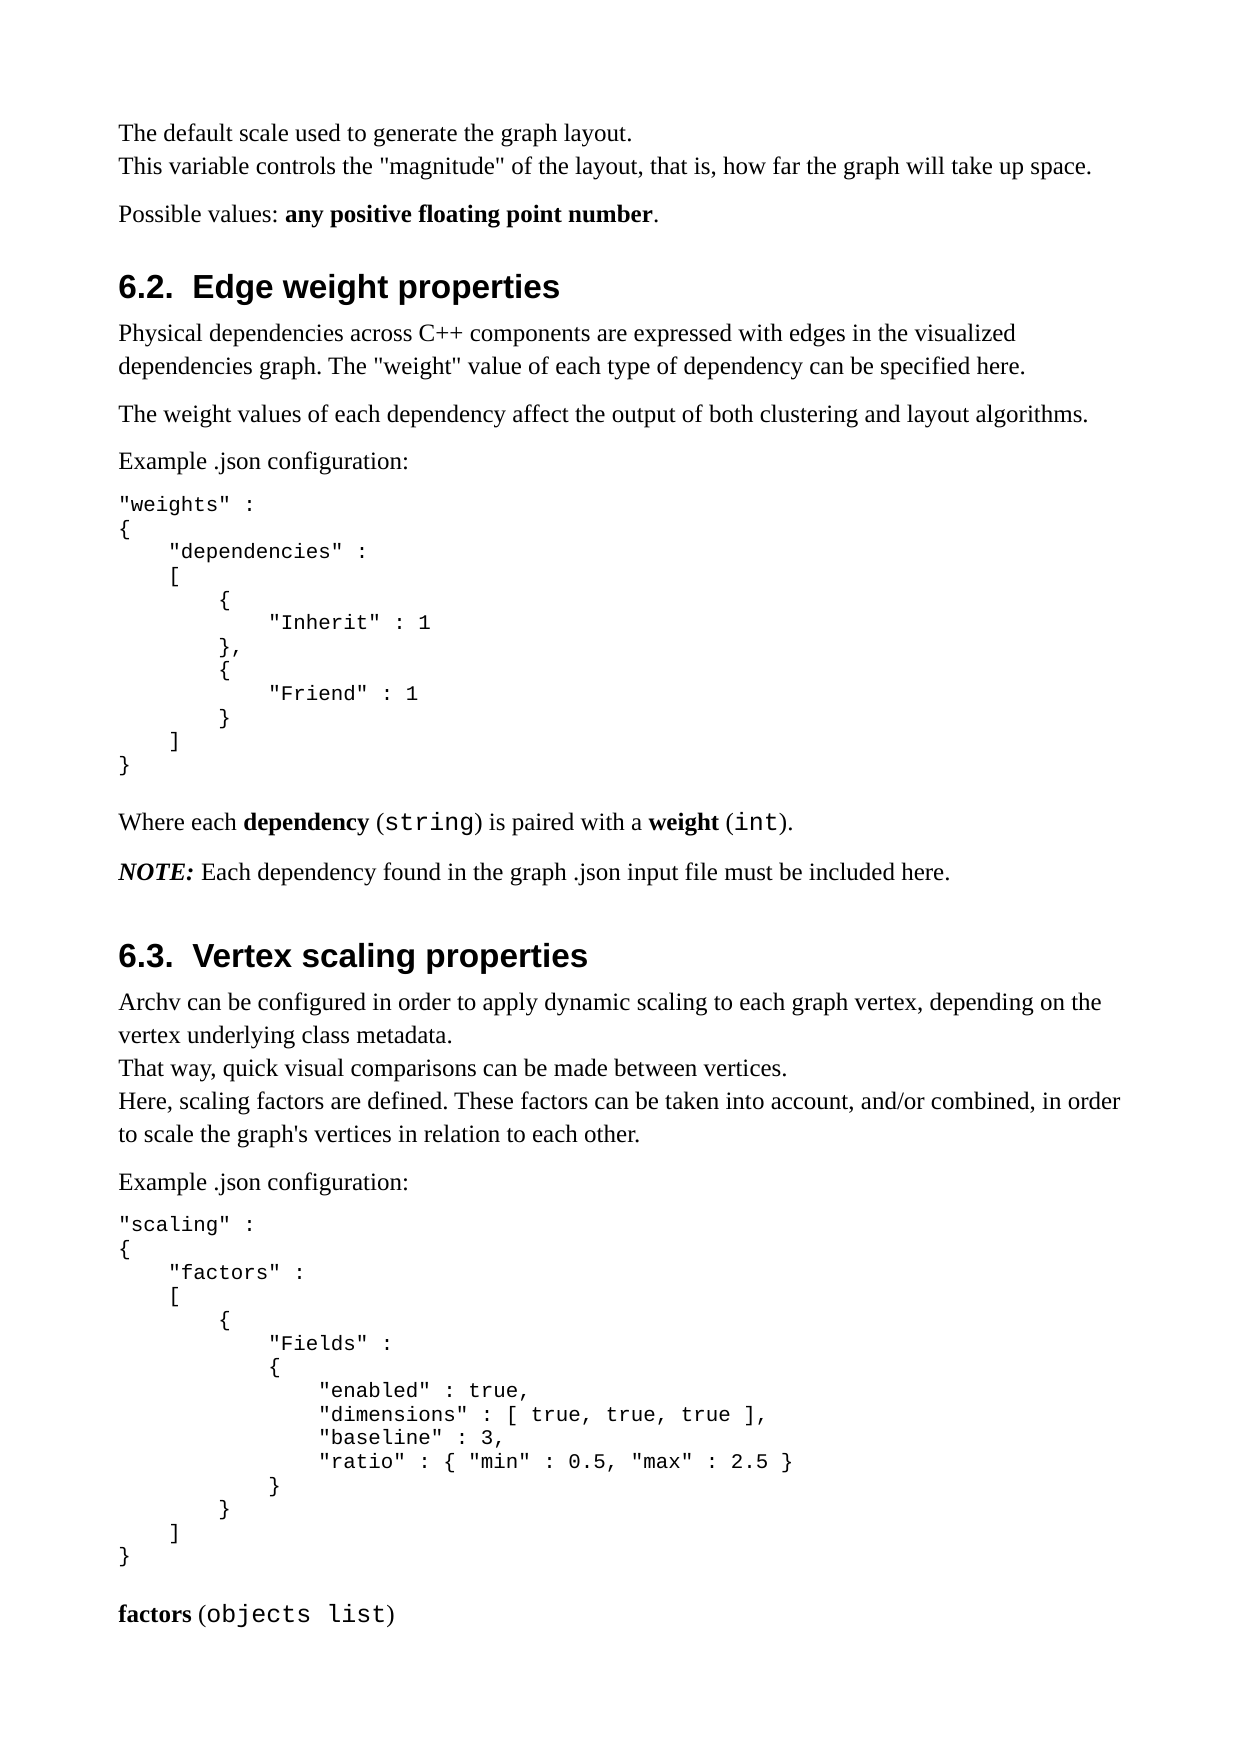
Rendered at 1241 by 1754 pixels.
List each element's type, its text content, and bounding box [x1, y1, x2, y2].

text Example .json configuration: [118, 1167, 1122, 1196]
text { [118, 1356, 1122, 1380]
text } [118, 1498, 1122, 1522]
text ] [118, 1522, 1122, 1546]
text "Fields" : [118, 1333, 1122, 1356]
text } [118, 754, 1122, 778]
text [ [118, 1285, 1122, 1309]
text } [118, 707, 1122, 730]
text "Inherit" : 1 [118, 612, 1122, 636]
text }, [118, 636, 1122, 659]
text ] [118, 730, 1122, 754]
text The weight values of each dependency affect the output of both clustering and layout algorithms. [118, 399, 1122, 427]
text Example .json configuration: [118, 446, 1122, 475]
text [ [118, 565, 1122, 588]
text "baseline" : 3, [118, 1427, 1122, 1451]
text "enabled" : true, [118, 1380, 1122, 1404]
text "ratio" : { "min" : 0.5, "max" : 2.5 } [118, 1451, 1122, 1474]
text { [118, 659, 1122, 683]
text The default scale used to generate the graph layout. This variable controls the "magnitude" of the layout, that is, how far the graph will take up space. [118, 118, 1122, 180]
text factors (objects list) [118, 1599, 1122, 1629]
text } [118, 1546, 1122, 1569]
text "Friend" : 1 [118, 683, 1122, 707]
text { [118, 1309, 1122, 1333]
text Possible values: any positive floating point number. [118, 199, 1122, 227]
text { [118, 588, 1122, 612]
text } [118, 1474, 1122, 1498]
subtitle Edge weight properties [118, 267, 1122, 306]
text Where each dependency (string) is paired with a weight (int). [118, 807, 1122, 838]
text "weights" : [118, 494, 1122, 518]
text Physical dependencies across C++ components are expressed with edges in the visualized dependencies graph. The "weight" value of each type of dependency can be specified here. [118, 318, 1122, 380]
text { [118, 1238, 1122, 1262]
subtitle Vertex scaling properties [118, 936, 1122, 975]
text "dimensions" : [ true, true, true ], [118, 1404, 1122, 1427]
text "dependencies" : [118, 541, 1122, 565]
text { [118, 518, 1122, 541]
text Archv can be configured in order to apply dynamic scaling to each graph vertex, depending on the vertex underlying class metadata. That way, quick visual comparisons can be made between vertices. Here, scaling factors are defined. These factors can be taken into account, and/or combined, in order to scale the graph's vertices in relation to each other. [118, 987, 1122, 1148]
text "factors" : [118, 1262, 1122, 1285]
text NOTE: Each dependency found in the graph .json input file must be included here. [118, 857, 1063, 886]
text "scaling" : [118, 1214, 1122, 1238]
